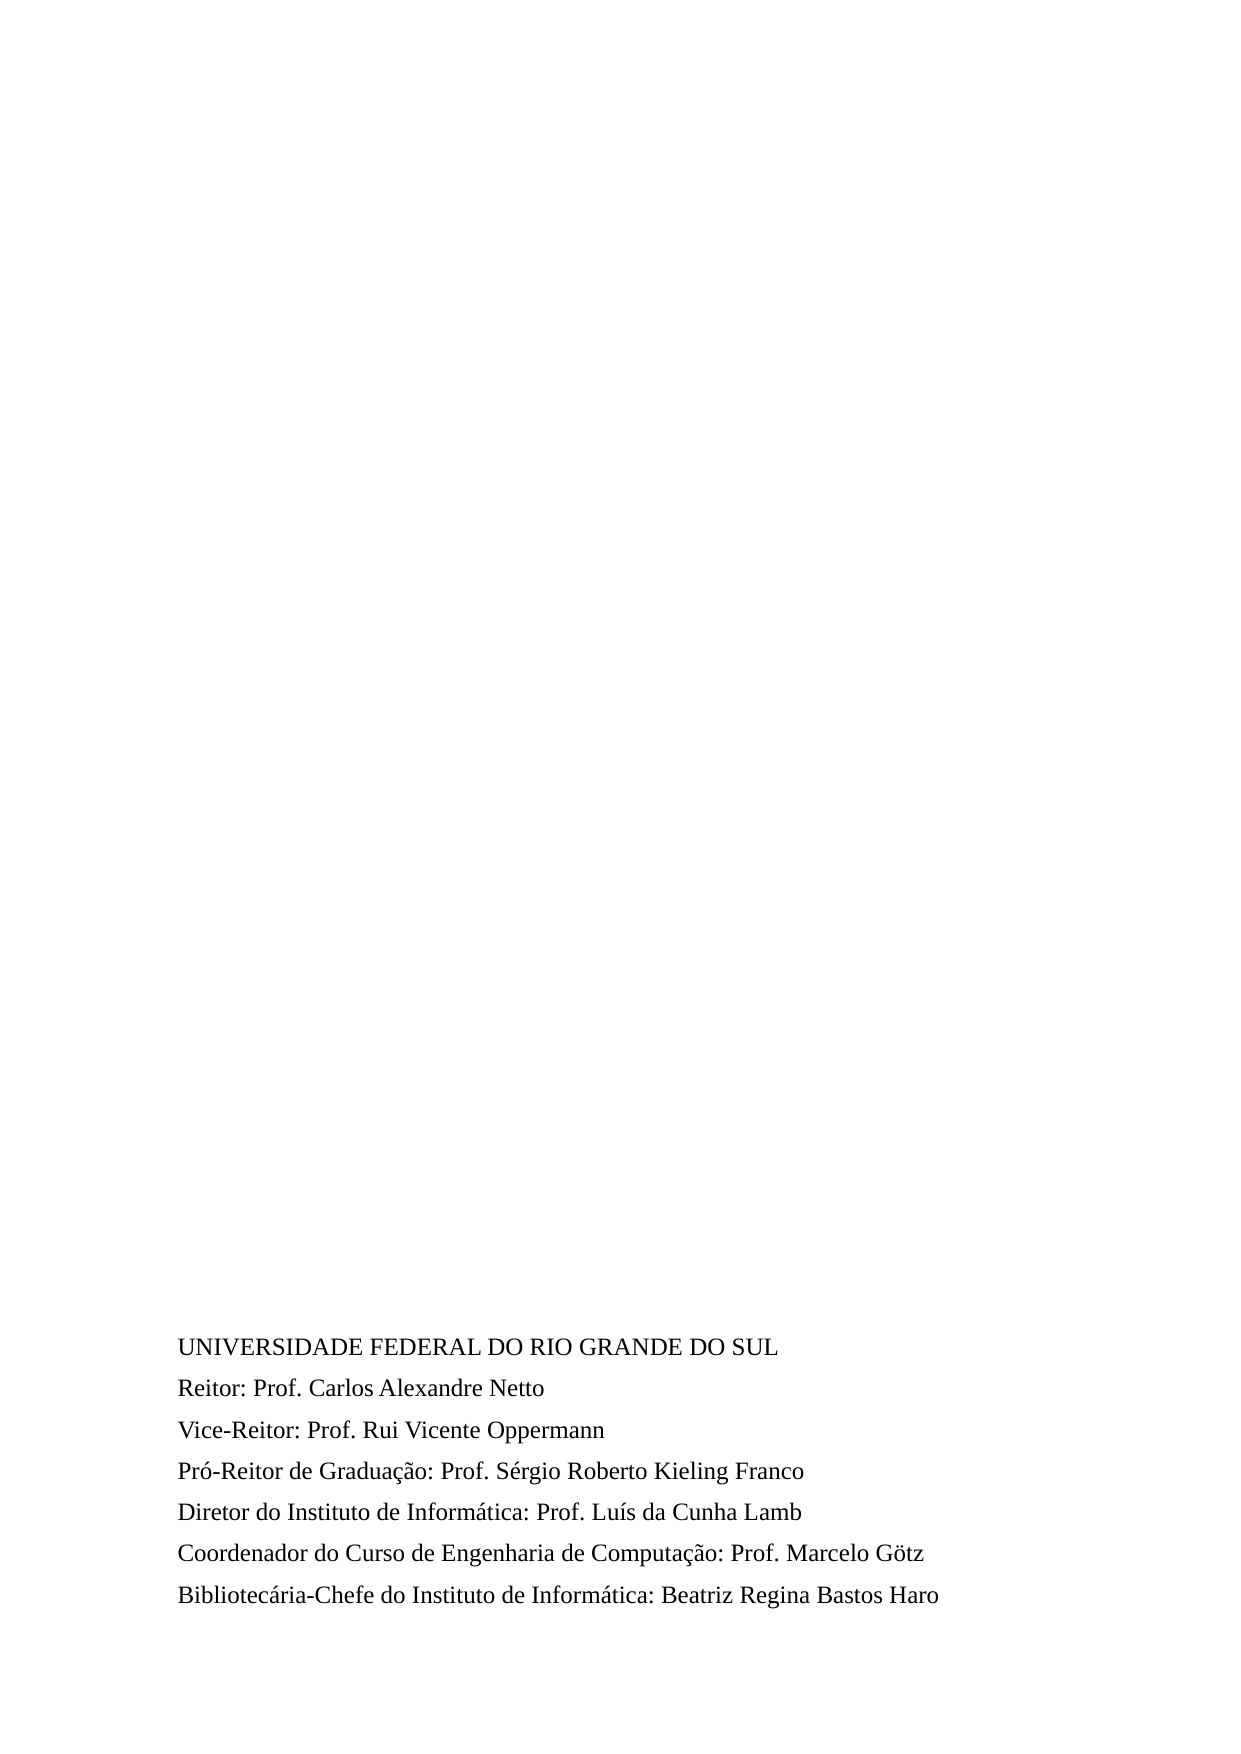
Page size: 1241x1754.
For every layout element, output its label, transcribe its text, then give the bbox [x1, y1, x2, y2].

text UNIVERSIDADE FEDERAL DO RIO GRANDE DO SUL [177, 1332, 1122, 1361]
text Bibliotecária-Chefe do Instituto de Informática: Beatriz Regina Bastos Haro [177, 1580, 1122, 1608]
text Coordenador do Curso de Engenharia de Computação: Prof. Marcelo Götz [177, 1538, 1122, 1567]
text Reitor: Prof. Carlos Alexandre Netto [177, 1373, 1122, 1402]
text Pró-Reitor de Graduação: Prof. Sérgio Roberto Kieling Franco [177, 1456, 1122, 1485]
text Vice-Reitor: Prof. Rui Vicente Oppermann [177, 1415, 1122, 1443]
text Diretor do Instituto de Informática: Prof. Luís da Cunha Lamb [177, 1497, 1122, 1526]
